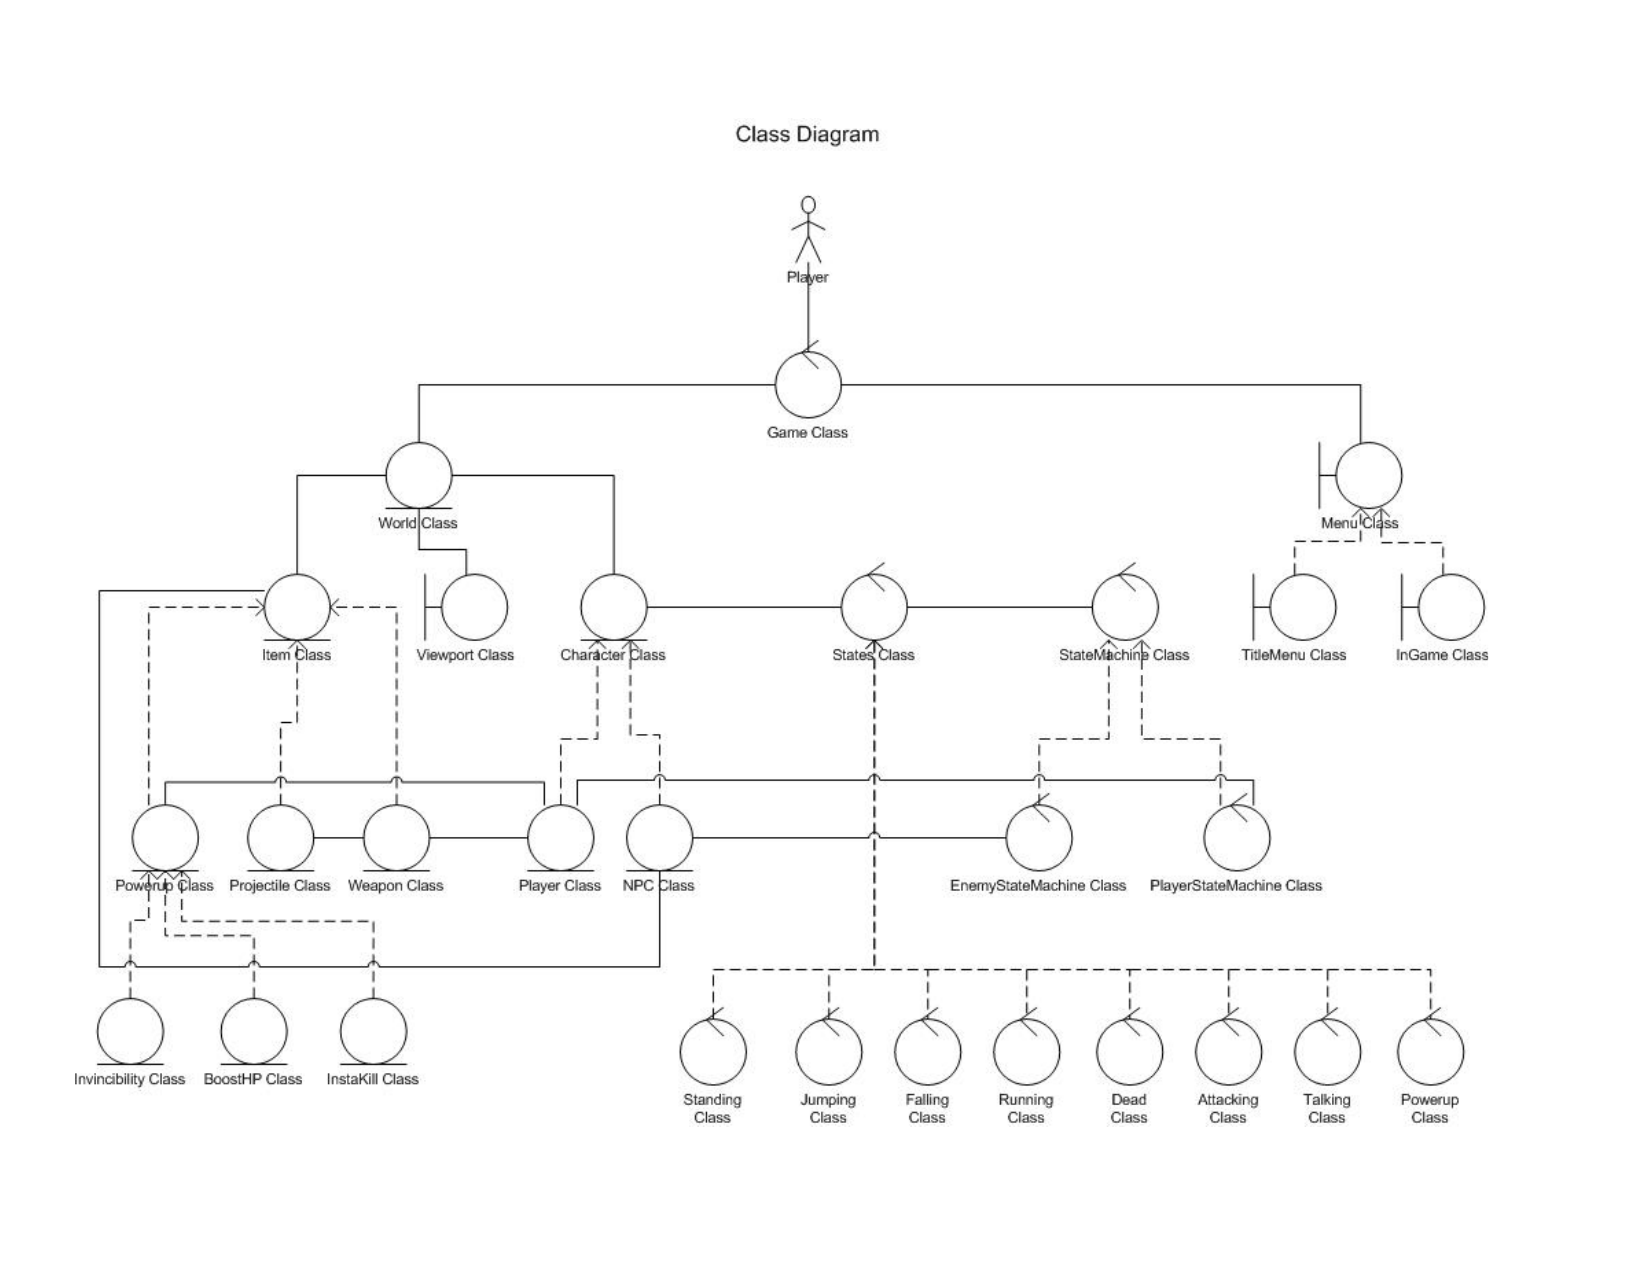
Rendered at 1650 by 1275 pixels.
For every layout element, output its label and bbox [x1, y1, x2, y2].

picture [74, 118, 1489, 1127]
